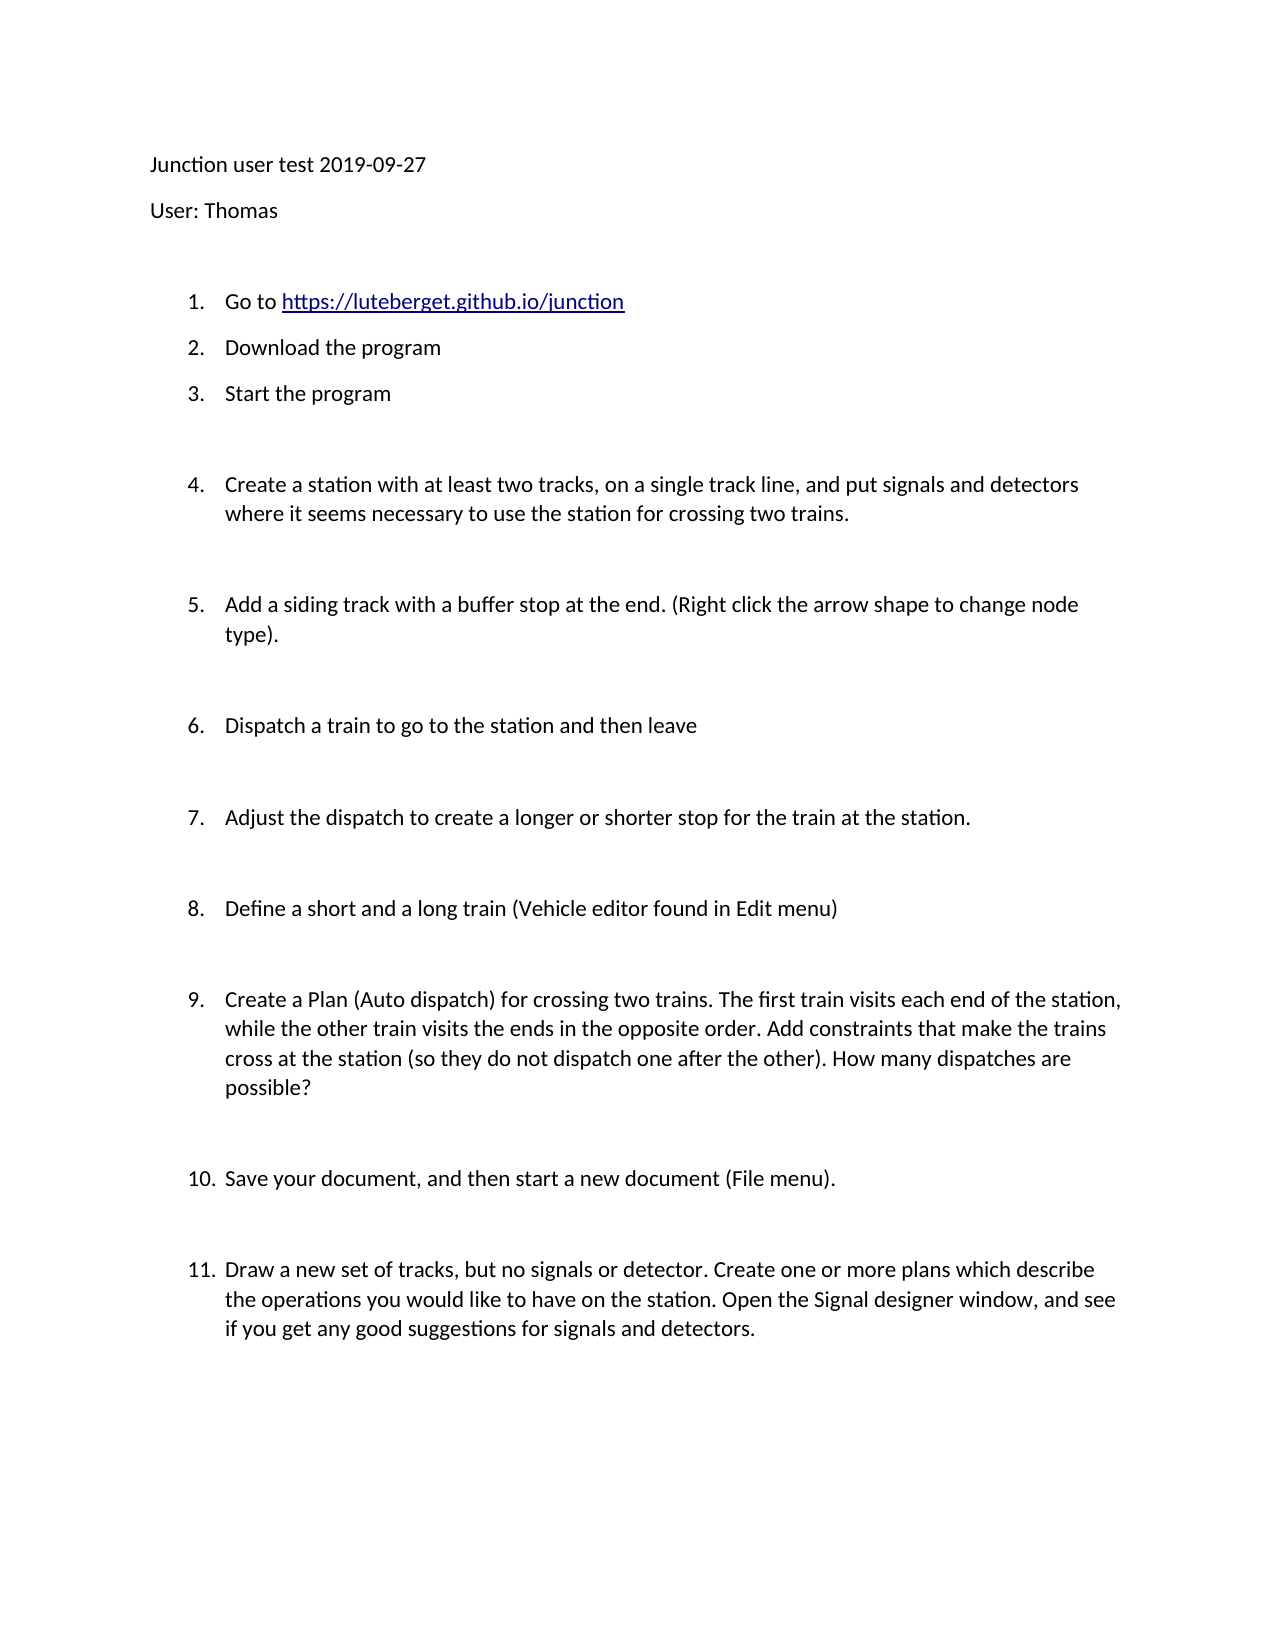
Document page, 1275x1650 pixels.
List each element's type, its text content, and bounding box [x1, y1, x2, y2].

list Dispatch a train to go to the station and then leave [187, 711, 1125, 739]
list Go to https://luteberget.github.io/junction [187, 287, 1125, 315]
list Save your document, and then start a new document (File menu). [187, 1164, 1125, 1192]
list Start the program [187, 379, 1125, 407]
list Create a Plan (Auto dispatch) for crossing two trains. The first train visits each end of the station, while the other train visits the ends in the opposite order. Add constraints that make the trains cross at the station (so they do not dispatch one after the other). How many dispatches are possible? [187, 986, 1125, 1101]
list Add a siding track with a buffer stop at the end. (Right click the arrow shape to change node type). [187, 591, 1125, 648]
text User: Thomas [150, 196, 1125, 224]
list Download the program [187, 333, 1125, 361]
list Draw a new set of tracks, but no signals or detector. Create one or more plans which describe the operations you would like to have on the station. Open the Signal designer window, and see if you get any good suggestions for signals and detectors. [187, 1256, 1125, 1342]
text Junction user test 2019-09-27 [150, 150, 1125, 178]
list Define a short and a long train (Vehicle editor found in Edit menu) [187, 894, 1125, 922]
list Create a station with at least two tracks, on a single track line, and put signals and detectors where it seems necessary to use the station for crossing two trains. [187, 470, 1125, 527]
list Adjust the dispatch to create a longer or shorter stop for the train at the station. [187, 803, 1125, 831]
